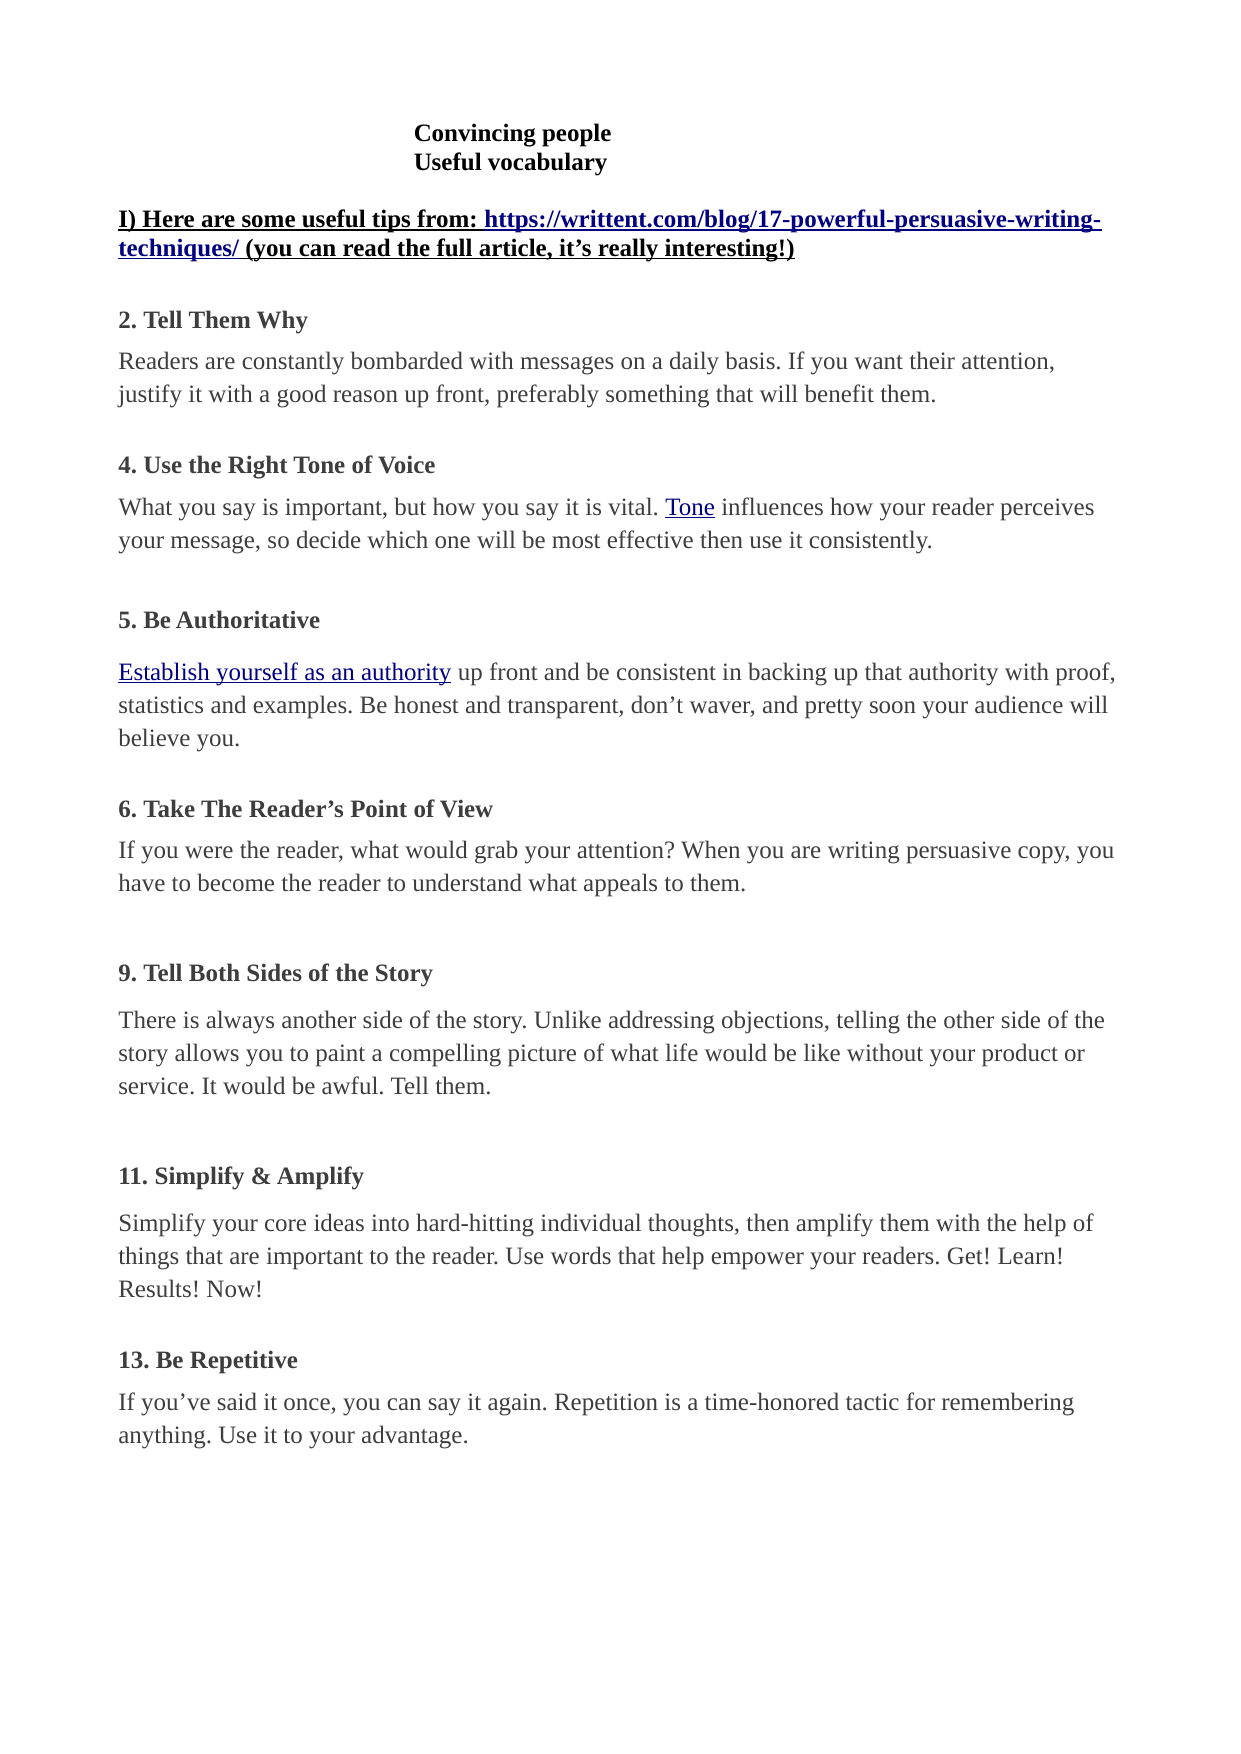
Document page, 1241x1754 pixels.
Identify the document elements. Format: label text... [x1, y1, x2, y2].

text Useful vocabulary [118, 147, 1122, 176]
text 11. Simplify & Amplify [118, 1128, 1122, 1189]
text Simplify your core ideas into hard-hitting individual thoughts, then amplify them with the help of things that are important to the reader. Use words that help empower your readers. Get! Learn! Results! Now! [118, 1208, 1122, 1303]
subtitle 13. Be Repetitive [118, 1346, 1122, 1374]
text If you were the reader, what would grab your attention? When you are writing persuasive copy, you have to become the reader to understand what appeals to them. [118, 835, 1122, 897]
subtitle 4. Use the Right Tone of Voice [118, 451, 1122, 479]
text If you’ve said it once, you can say it again. Repetition is a time-honored tactic for remembering anything. Use it to your advantage. [118, 1387, 1122, 1448]
text I) Here are some useful tips from: https://writtent.com/blog/17-powerful-persuasive-writing-techniques/ (you can read the full article, it’s really interesting!) [118, 204, 1122, 262]
text There is always another side of the story. Unlike addressing objections, telling the other side of the story allows you to paint a compelling picture of what life would be like without your product or service. It would be awful. Tell them. [118, 1005, 1122, 1100]
text Readers are constantly bombarded with messages on a daily basis. If you want their attention, justify it with a good reason up front, preferably something that will benefit them. [118, 346, 1122, 408]
text What you say is important, but how you say it is vital. Tone influences how your reader perceives your message, so decide which one will be most effective then use it consistently. [118, 492, 1122, 553]
subtitle 5. Be Authoritative [118, 605, 1122, 633]
text Establish yourself as an authority up front and be consistent in backing up that authority with proof, statistics and examples. Be honest and transparent, don’t waver, and pretty soon your audience will believe you. [118, 657, 1122, 752]
subtitle 2. Tell Them Why [118, 305, 1122, 334]
text Convincing people [118, 118, 1122, 147]
subtitle 6. Take The Reader’s Point of View [118, 794, 1122, 823]
text 9. Tell Both Sides of the Story [118, 925, 1122, 986]
